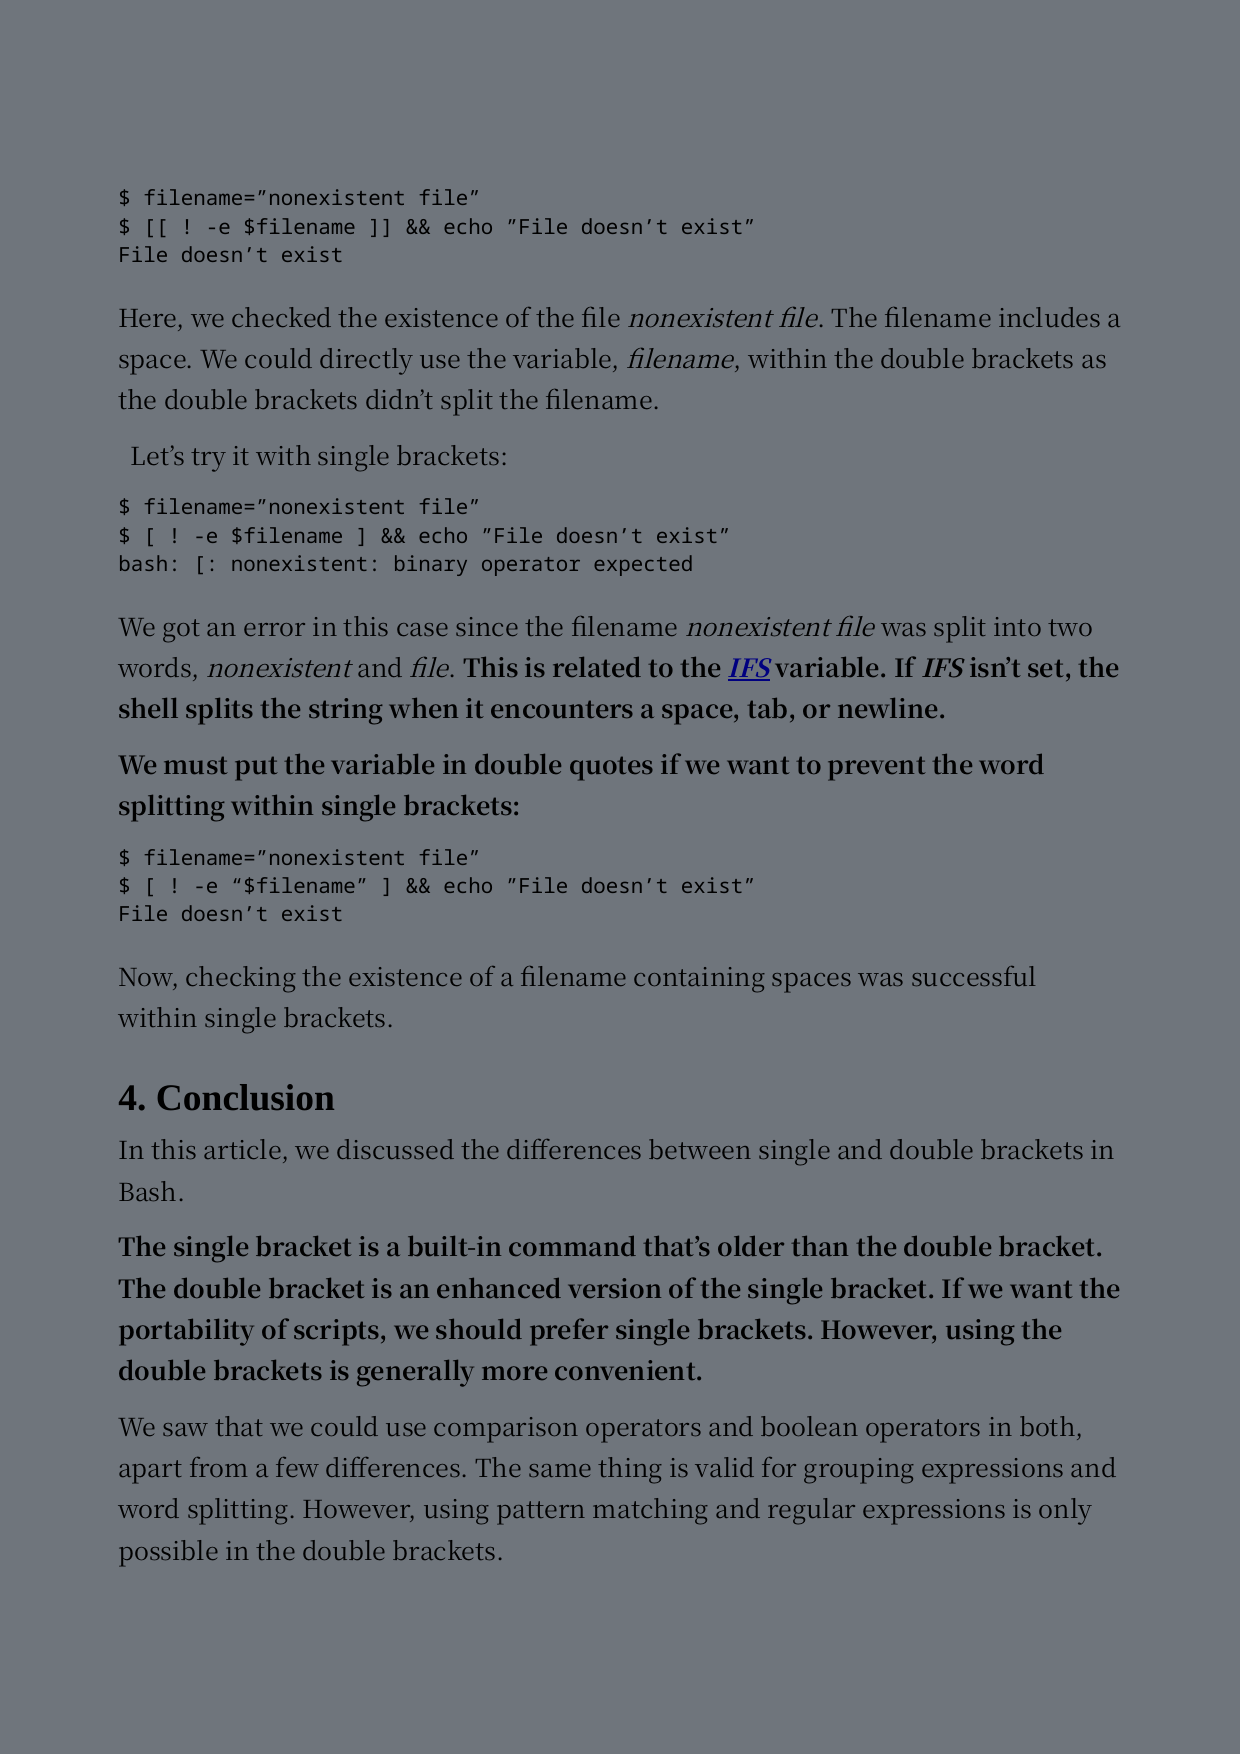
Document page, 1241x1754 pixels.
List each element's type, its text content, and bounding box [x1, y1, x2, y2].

text $ [ ! -e “$filename” ] && echo ”File doesn’t exist” [118, 871, 1122, 899]
text Let’s try it with single brackets: [131, 437, 1109, 473]
text We must put the variable in double quotes if we want to prevent the word splitting within single brackets: [118, 746, 1122, 823]
text $ [ ! -e $filename ] && echo ”File doesn’t exist” [118, 521, 1122, 549]
text File doesn’t exist [118, 899, 1122, 928]
text Now, checking the existence of a filename containing spaces was successful within single brackets. [118, 957, 1122, 1035]
text $ filename=”nonexistent file” [118, 492, 1122, 521]
subtitle 4. Conclusion [118, 1075, 1122, 1118]
text We saw that we could use comparison operators and boolean operators in both, apart from a few differences. The same thing is valid for grouping expressions and word splitting. However, using pattern matching and regular expressions is only possible in the double brackets. [118, 1408, 1122, 1567]
text Here, we checked the existence of the file nonexistent file. The filename includes a space. We could directly use the variable, filename, within the double brackets as the double brackets didn’t split the filename. [118, 298, 1122, 417]
text The single bracket is a built-in command that’s older than the double bracket. The double bracket is an enhanced version of the single bracket. If we want the portability of scripts, we should prefer single brackets. However, using the double brackets is generally more convenient. [118, 1228, 1122, 1388]
text In this article, we discussed the differences between single and double brackets in Bash. [118, 1131, 1122, 1208]
text We got an error in this case since the filename nonexistent file was split into two words, nonexistent and file. This is related to the IFS variable. If IFS isn’t set, the shell splits the string when it encounters a space, tab, or newline. [118, 607, 1122, 726]
text File doesn’t exist [118, 240, 1122, 269]
text $ filename=”nonexistent file” [118, 183, 1122, 212]
text $ filename=”nonexistent file” [118, 843, 1122, 871]
text $ [[ ! -e $filename ]] && echo ”File doesn’t exist” [118, 212, 1122, 240]
text bash: [: nonexistent: binary operator expected [118, 549, 1122, 578]
